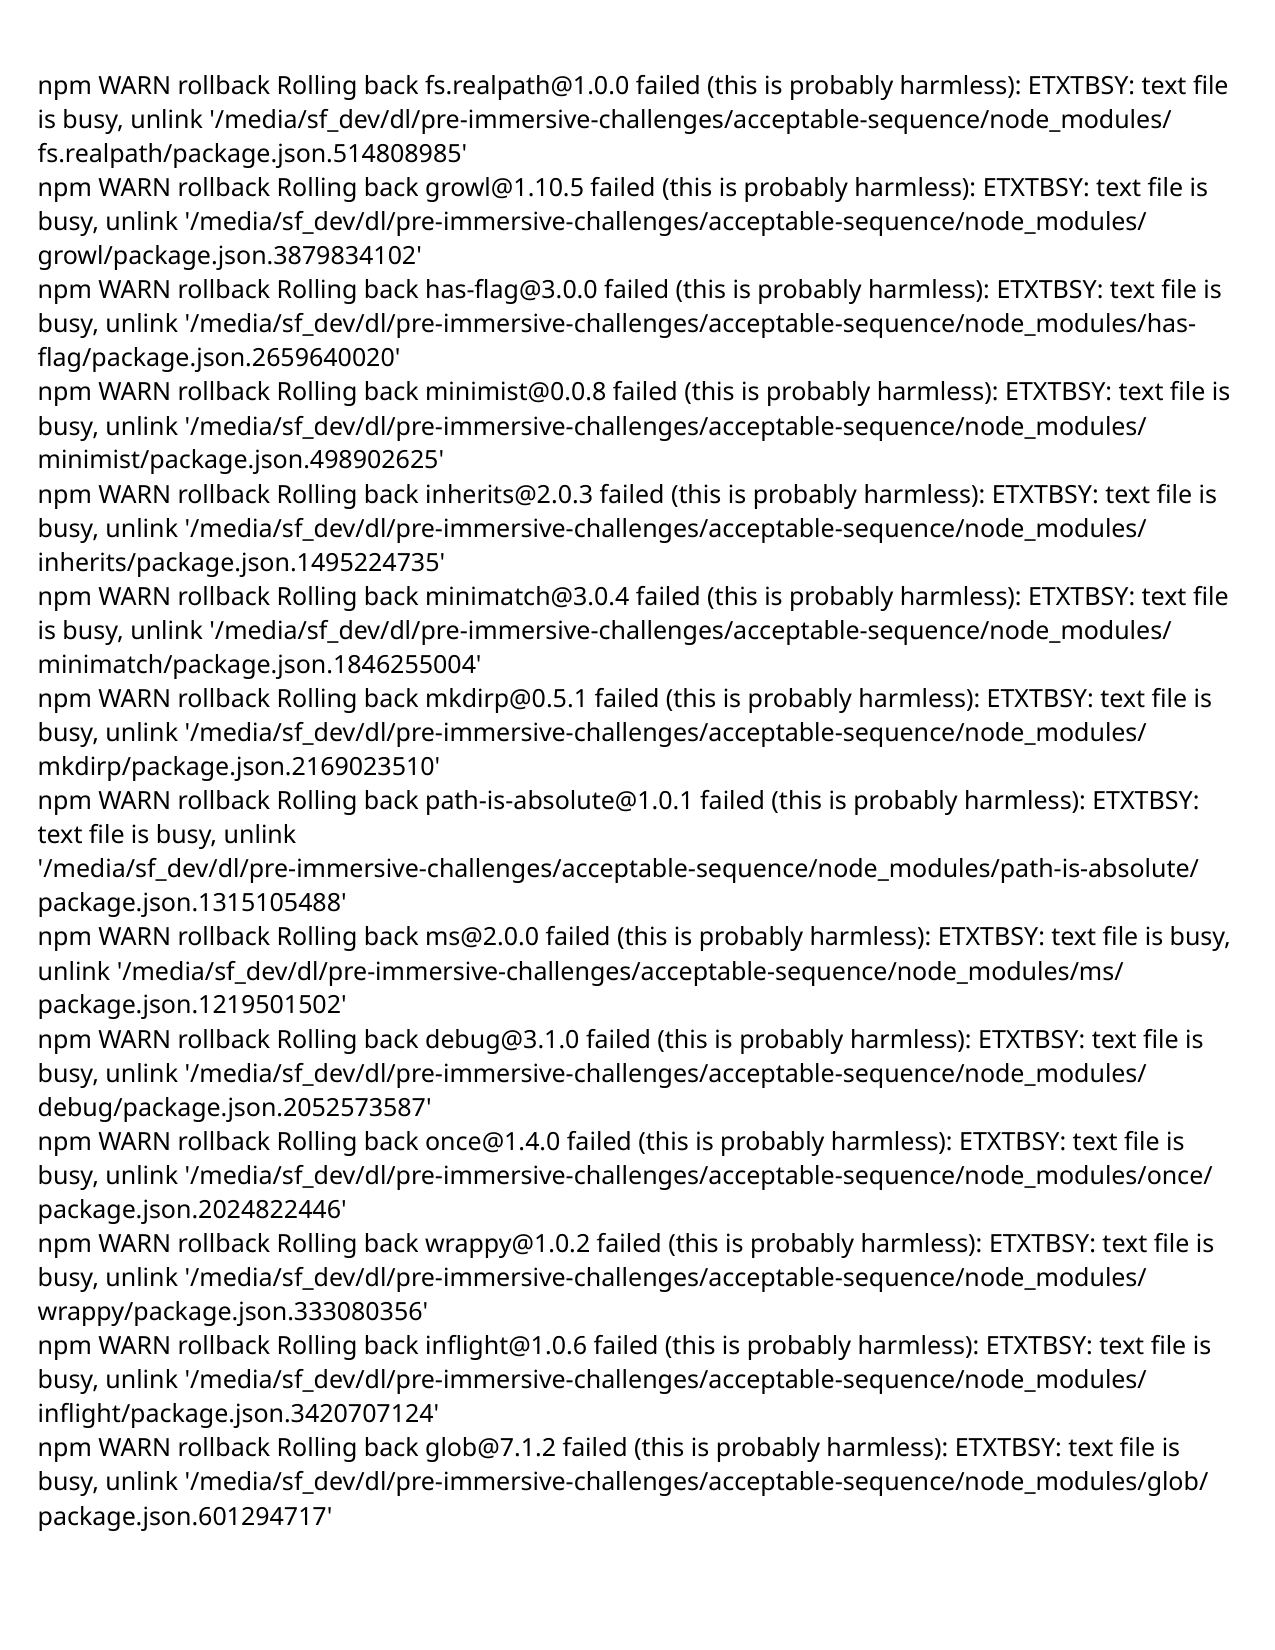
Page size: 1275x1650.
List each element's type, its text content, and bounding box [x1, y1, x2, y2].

text npm WARN rollback Rolling back fs.realpath@1.0.0 failed (this is probably harmless): ETXTBSY: text file is busy, unlink '/media/sf_dev/dl/pre-immersive-challenges/acceptable-sequence/node_modules/fs.realpath/package.json.514808985' [37, 67, 1237, 170]
text npm WARN rollback Rolling back ms@2.0.0 failed (this is probably harmless): ETXTBSY: text file is busy, unlink '/media/sf_dev/dl/pre-immersive-challenges/acceptable-sequence/node_modules/ms/package.json.1219501502' [37, 919, 1237, 1021]
text npm WARN rollback Rolling back inherits@2.0.3 failed (this is probably harmless): ETXTBSY: text file is busy, unlink '/media/sf_dev/dl/pre-immersive-challenges/acceptable-sequence/node_modules/inherits/package.json.1495224735' [37, 476, 1237, 578]
text npm WARN rollback Rolling back minimist@0.0.8 failed (this is probably harmless): ETXTBSY: text file is busy, unlink '/media/sf_dev/dl/pre-immersive-challenges/acceptable-sequence/node_modules/minimist/package.json.498902625' [37, 374, 1237, 476]
text npm WARN rollback Rolling back wrappy@1.0.2 failed (this is probably harmless): ETXTBSY: text file is busy, unlink '/media/sf_dev/dl/pre-immersive-challenges/acceptable-sequence/node_modules/wrappy/package.json.333080356' [37, 1226, 1237, 1328]
text npm WARN rollback Rolling back path-is-absolute@1.0.1 failed (this is probably harmless): ETXTBSY: text file is busy, unlink '/media/sf_dev/dl/pre-immersive-challenges/acceptable-sequence/node_modules/path-is-absolute/package.json.1315105488' [37, 783, 1237, 919]
text npm WARN rollback Rolling back minimatch@3.0.4 failed (this is probably harmless): ETXTBSY: text file is busy, unlink '/media/sf_dev/dl/pre-immersive-challenges/acceptable-sequence/node_modules/minimatch/package.json.1846255004' [37, 578, 1237, 681]
text npm WARN rollback Rolling back inflight@1.0.6 failed (this is probably harmless): ETXTBSY: text file is busy, unlink '/media/sf_dev/dl/pre-immersive-challenges/acceptable-sequence/node_modules/inflight/package.json.3420707124' [37, 1328, 1237, 1430]
text npm WARN rollback Rolling back mkdirp@0.5.1 failed (this is probably harmless): ETXTBSY: text file is busy, unlink '/media/sf_dev/dl/pre-immersive-challenges/acceptable-sequence/node_modules/mkdirp/package.json.2169023510' [37, 681, 1237, 783]
text npm WARN rollback Rolling back has-flag@3.0.0 failed (this is probably harmless): ETXTBSY: text file is busy, unlink '/media/sf_dev/dl/pre-immersive-challenges/acceptable-sequence/node_modules/has-flag/package.json.2659640020' [37, 272, 1237, 374]
text npm WARN rollback Rolling back once@1.4.0 failed (this is probably harmless): ETXTBSY: text file is busy, unlink '/media/sf_dev/dl/pre-immersive-challenges/acceptable-sequence/node_modules/once/package.json.2024822446' [37, 1123, 1237, 1226]
text npm WARN rollback Rolling back glob@7.1.2 failed (this is probably harmless): ETXTBSY: text file is busy, unlink '/media/sf_dev/dl/pre-immersive-challenges/acceptable-sequence/node_modules/glob/package.json.601294717' [37, 1430, 1237, 1532]
text npm WARN rollback Rolling back debug@3.1.0 failed (this is probably harmless): ETXTBSY: text file is busy, unlink '/media/sf_dev/dl/pre-immersive-challenges/acceptable-sequence/node_modules/debug/package.json.2052573587' [37, 1021, 1237, 1123]
text npm WARN rollback Rolling back growl@1.10.5 failed (this is probably harmless): ETXTBSY: text file is busy, unlink '/media/sf_dev/dl/pre-immersive-challenges/acceptable-sequence/node_modules/growl/package.json.3879834102' [37, 170, 1237, 272]
